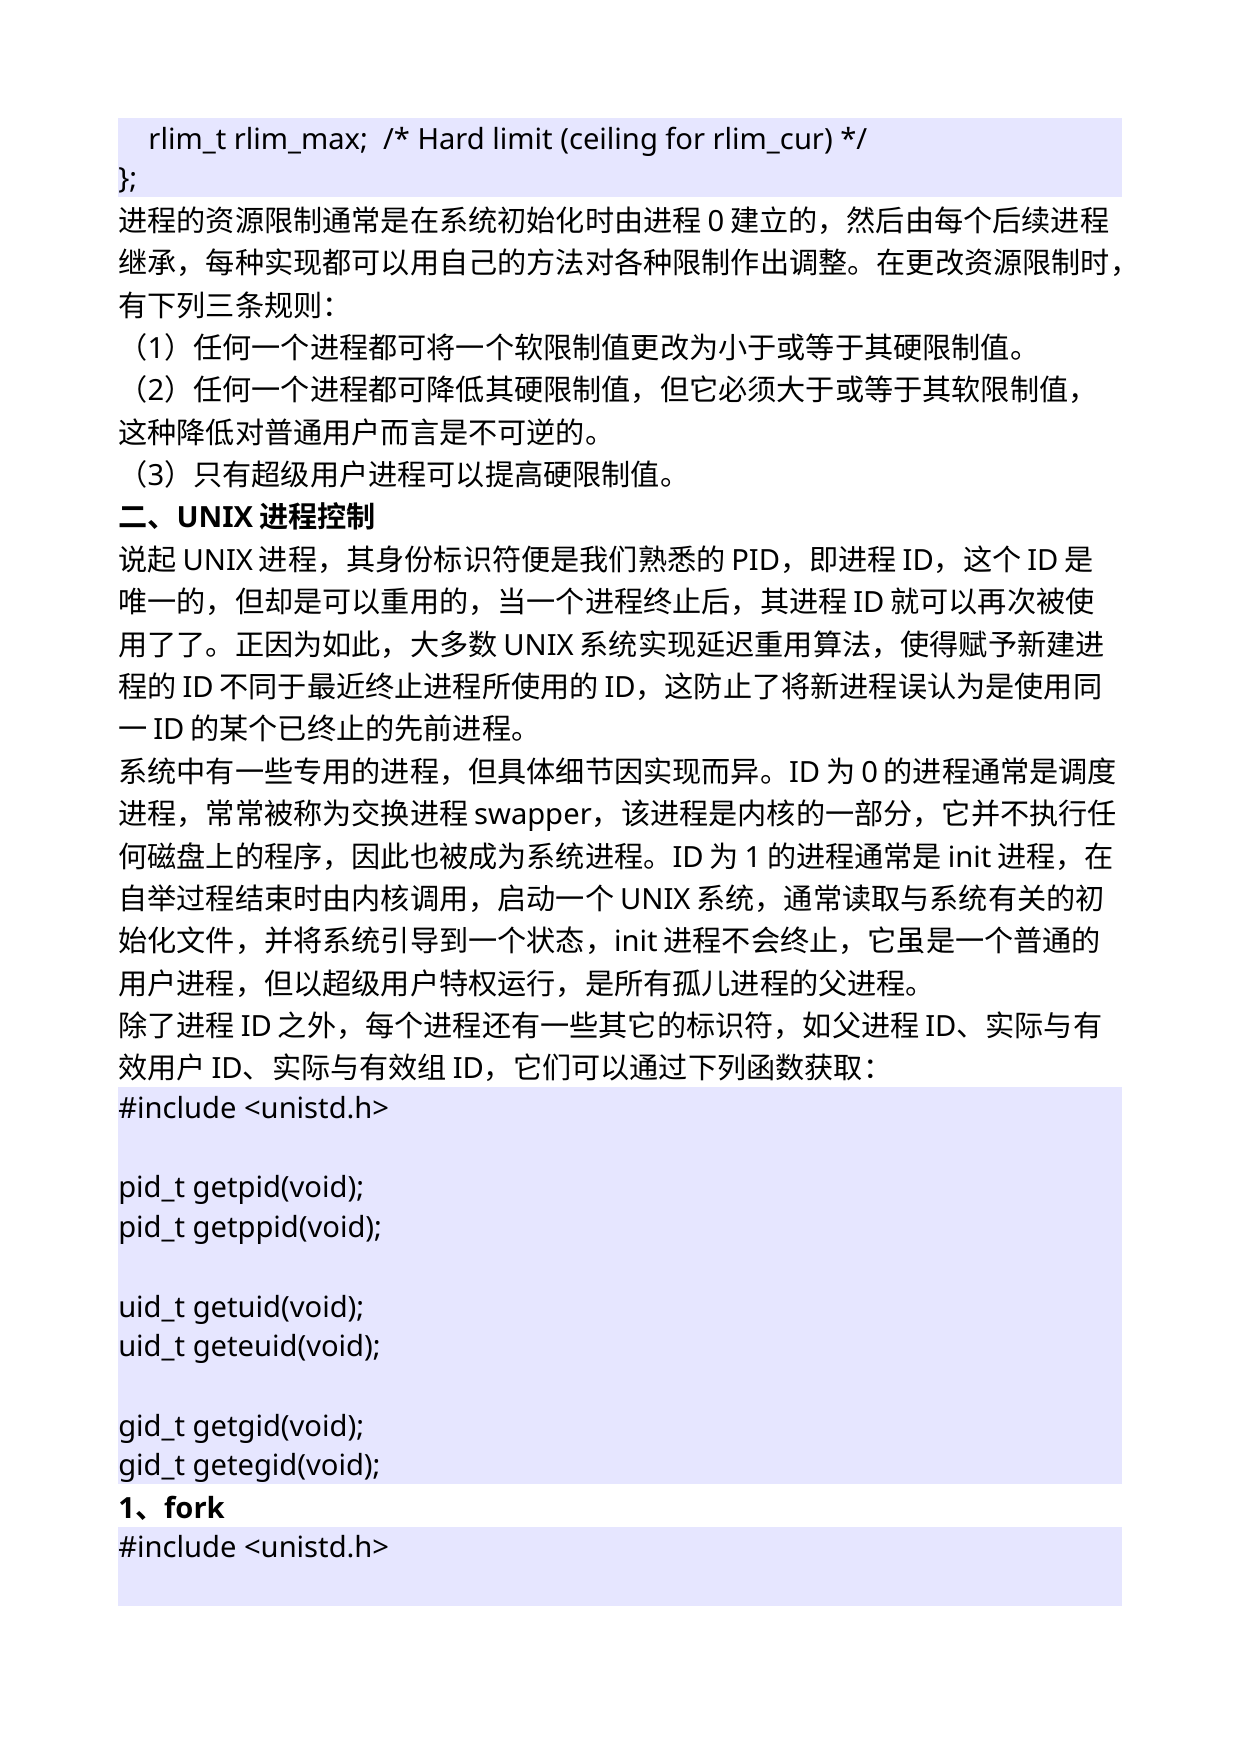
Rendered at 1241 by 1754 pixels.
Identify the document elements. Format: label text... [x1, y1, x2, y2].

text uid_t getuid(void); [118, 1286, 1122, 1326]
text 1、fork [118, 1484, 1122, 1527]
text #include <unistd.h> [118, 1087, 1122, 1127]
text 系统中有一些专用的进程，但具体细节因实现而异。ID为0的进程通常是调度进程，常常被称为交换进程swapper，该进程是内核的一部分，它并不执行任何磁盘上的程序，因此也被成为系统进程。ID为1的进程通常是init进程，在自举过程结束时由内核调用，启动一个UNIX系统，通常读取与系统有关的初始化文件，并将系统引导到一个状态，init进程不会终止，它虽是一个普通的用户进程，但以超级用户特权运行，是所有孤儿进程的父进程。 [118, 748, 1122, 1003]
text gid_t getegid(void); [118, 1444, 1122, 1484]
text #include <unistd.h> [118, 1527, 1122, 1566]
text uid_t geteuid(void); [118, 1326, 1122, 1365]
text }; [118, 158, 1122, 197]
text gid_t getgid(void); [118, 1405, 1122, 1444]
text （1）任何一个进程都可将一个软限制值更改为小于或等于其硬限制值。 [118, 324, 1122, 367]
text 二、UNIX进程控制 [118, 494, 1122, 536]
text 说起UNIX进程，其身份标识符便是我们熟悉的PID，即进程ID，这个ID是唯一的，但却是可以重用的，当一个进程终止后，其进程ID就可以再次被使用了了。正因为如此，大多数UNIX系统实现延迟重用算法，使得赋予新建进程的ID不同于最近终止进程所使用的ID，这防止了将新进程误认为是使用同一ID的某个已终止的先前进程。 [118, 536, 1122, 748]
text （2）任何一个进程都可降低其硬限制值，但它必须大于或等于其软限制值，这种降低对普通用户而言是不可逆的。 [118, 367, 1122, 452]
text pid_t getppid(void); [118, 1206, 1122, 1246]
text rlim_t rlim_max; /* Hard limit (ceiling for rlim_cur) */ [118, 118, 1122, 158]
text pid_t getpid(void); [118, 1167, 1122, 1206]
text 进程的资源限制通常是在系统初始化时由进程0建立的，然后由每个后续进程继承，每种实现都可以用自己的方法对各种限制作出调整。在更改资源限制时，有下列三条规则： [118, 197, 1122, 324]
text 除了进程ID之外，每个进程还有一些其它的标识符，如父进程ID、实际与有效用户ID、实际与有效组ID，它们可以通过下列函数获取： [118, 1003, 1122, 1087]
text （3）只有超级用户进程可以提高硬限制值。 [118, 452, 1122, 494]
